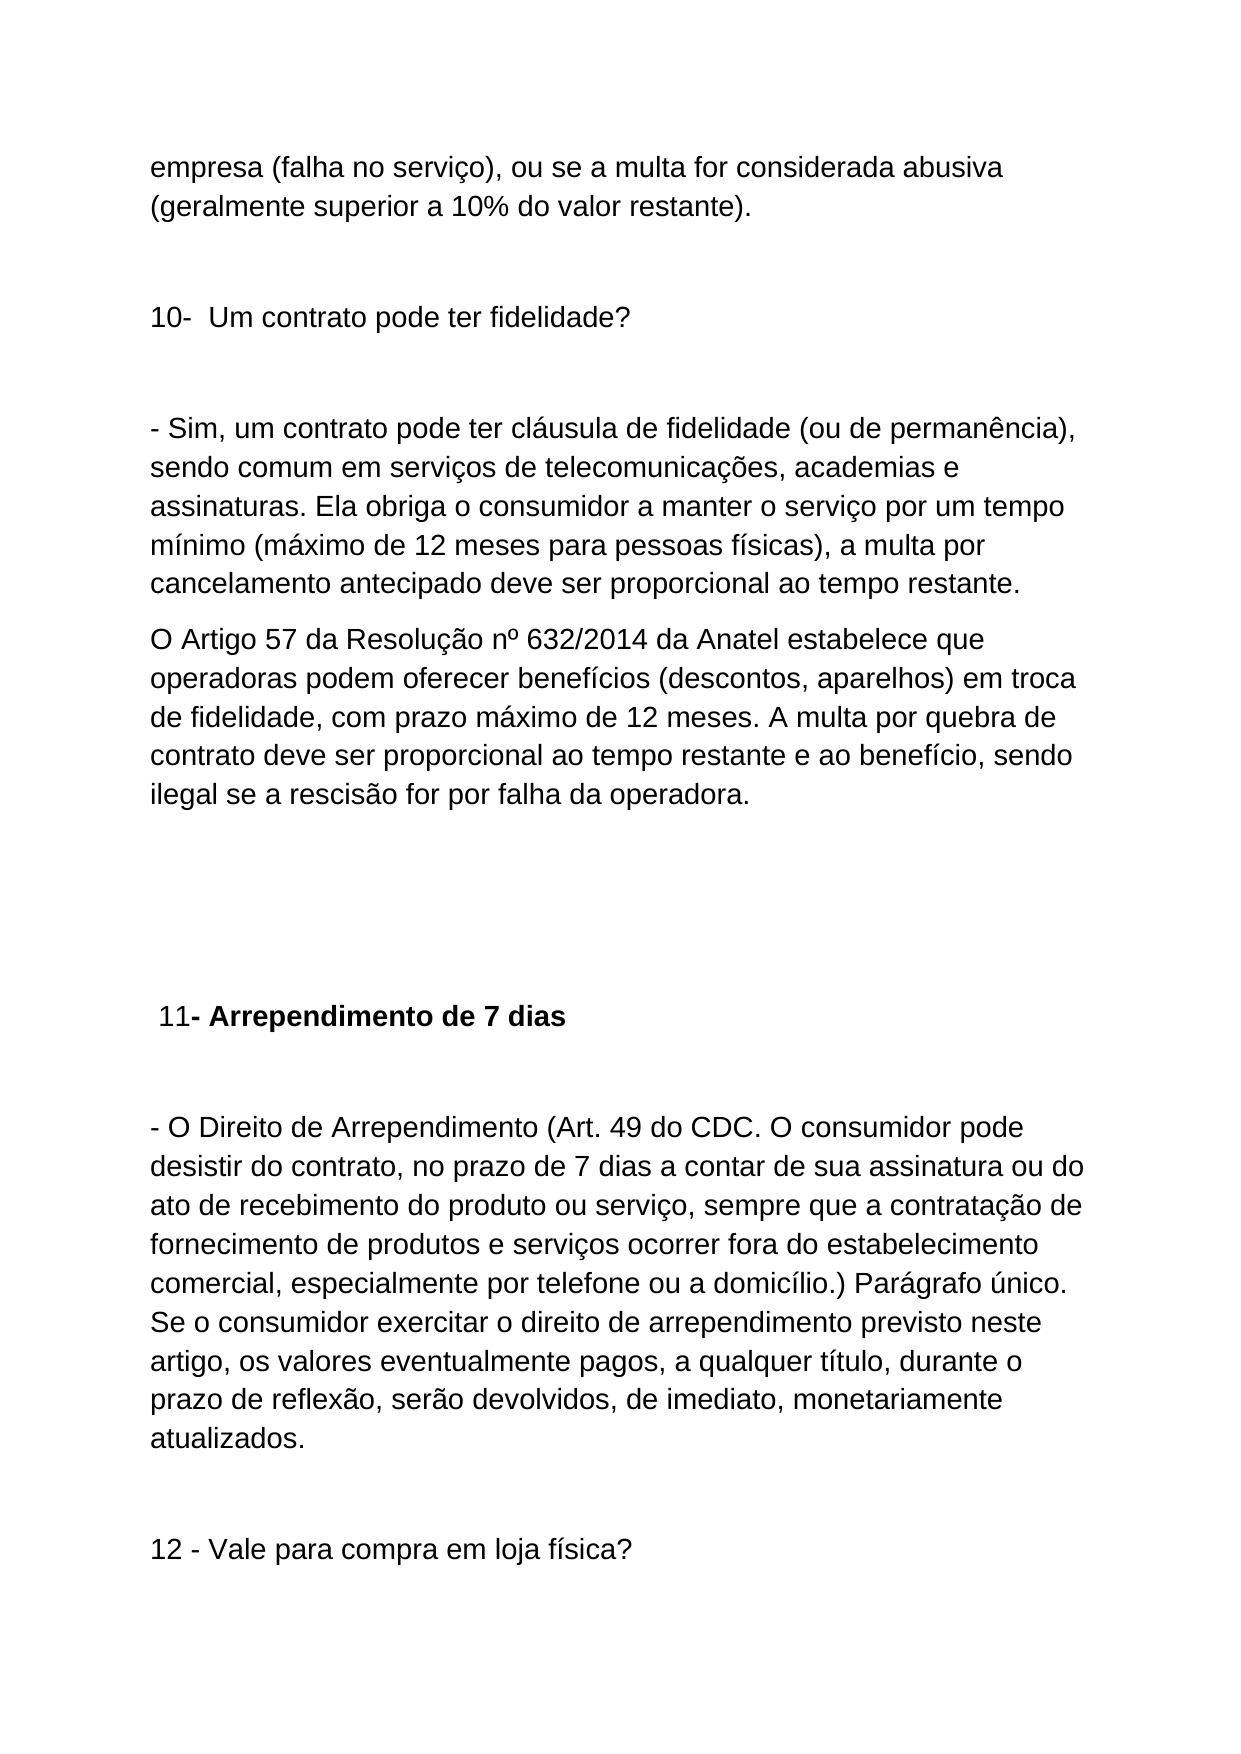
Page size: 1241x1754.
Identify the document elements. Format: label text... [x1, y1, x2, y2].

text empresa (falha no serviço), ou se a multa for considerada abusiva (geralmente superior a 10% do valor restante). [150, 150, 1090, 222]
text - Sim, um contrato pode ter cláusula de fidelidade (ou de permanência), sendo comum em serviços de telecomunicações, academias e assinaturas. Ela obriga o consumidor a manter o serviço por um tempo mínimo (máximo de 12 meses para pessoas físicas), a multa por cancelamento antecipado deve ser proporcional ao tempo restante. [150, 411, 1090, 600]
text 12 - Vale para compra em loja física? [150, 1532, 1090, 1566]
text 11- Arrependimento de 7 dias [150, 999, 1090, 1033]
text - O Direito de Arrependimento (Art. 49 do CDC. O consumidor pode desistir do contrato, no prazo de 7 dias a contar de sua assinatura ou do ato de recebimento do produto ou serviço, sempre que a contratação de fornecimento de produtos e serviços ocorrer fora do estabelecimento comercial, especialmente por telefone ou a domicílio.) Parágrafo único. Se o consumidor exercitar o direito de arrependimento previsto neste artigo, os valores eventualmente pagos, a qualquer título, durante o prazo de reflexão, serão devolvidos, de imediato, monetariamente atualizados. [150, 1110, 1090, 1455]
text O Artigo 57 da Resolução nº 632/2014 da Anatel estabelece que operadoras podem oferecer benefícios (descontos, aparelhos) em troca de fidelidade, com prazo máximo de 12 meses. A multa por quebra de contrato deve ser proporcional ao tempo restante e ao benefício, sendo ilegal se a rescisão for por falha da operadora. [150, 622, 1090, 811]
text 10- Um contrato pode ter fidelidade? [150, 300, 1090, 333]
